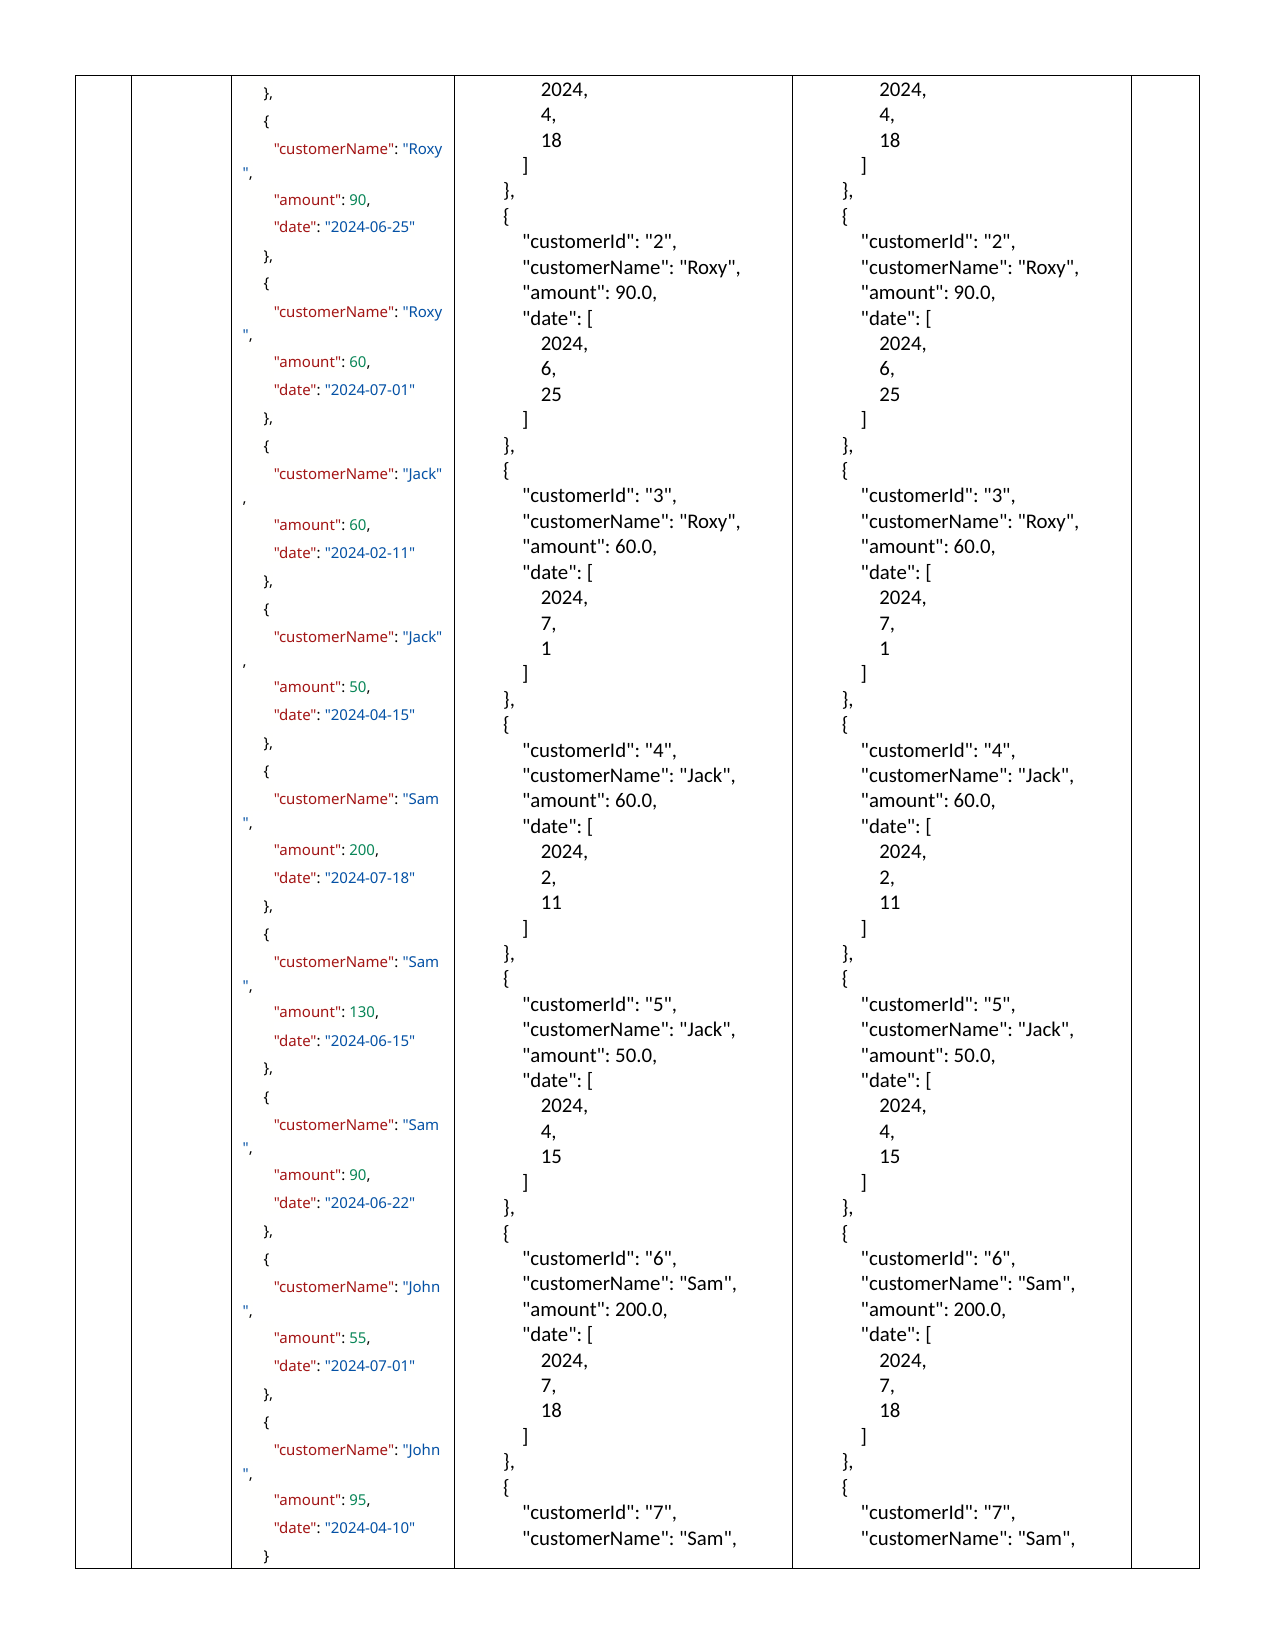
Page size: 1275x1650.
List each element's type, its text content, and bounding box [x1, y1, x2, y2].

table_cell [1132, 76, 1199, 1567]
table_cell [76, 76, 131, 1567]
table_cell }, { "customerName": "Roxy", "amount": 90, "date": "2024-06-25" }, { "customerName": "Roxy", "amount": 60, "date": "2024-07-01" }, { "customerName": "Jack", "amount": 60, "date": "2024-02-11" }, { "customerName": "Jack", "amount": 50, "date": "2024-04-15" }, { "customerName": "Sam", "amount": 200, "date": "2024-07-18" }, { "customerName": "Sam", "amount": 130, "date": "2024-06-15" }, { "customerName": "Sam", "amount": 90, "date": "2024-06-22" }, { "customerName": "John", "amount": 55, "date": "2024-07-01" }, { "customerName": "John", "amount": 95, "date": "2024-04-10" } [232, 76, 454, 1567]
table_cell [132, 76, 231, 1567]
table_cell 2024, 4, 18 ] }, { "customerId": "2", "customerName": "Roxy", "amount": 90.0, "date": [ 2024, 6, 25 ] }, { "customerId": "3", "customerName": "Roxy", "amount": 60.0, "date": [ 2024, 7, 1 ] }, { "customerId": "4", "customerName": "Jack", "amount": 60.0, "date": [ 2024, 2, 11 ] }, { "customerId": "5", "customerName": "Jack", "amount": 50.0, "date": [ 2024, 4, 15 ] }, { "customerId": "6", "customerName": "Sam", "amount": 200.0, "date": [ 2024, 7, 18 ] }, { "customerId": "7", "customerName": "Sam", [793, 76, 1131, 1567]
table_cell 2024, 4, 18 ] }, { "customerId": "2", "customerName": "Roxy", "amount": 90.0, "date": [ 2024, 6, 25 ] }, { "customerId": "3", "customerName": "Roxy", "amount": 60.0, "date": [ 2024, 7, 1 ] }, { "customerId": "4", "customerName": "Jack", "amount": 60.0, "date": [ 2024, 2, 11 ] }, { "customerId": "5", "customerName": "Jack", "amount": 50.0, "date": [ 2024, 4, 15 ] }, { "customerId": "6", "customerName": "Sam", "amount": 200.0, "date": [ 2024, 7, 18 ] }, { "customerId": "7", "customerName": "Sam", [455, 76, 792, 1567]
